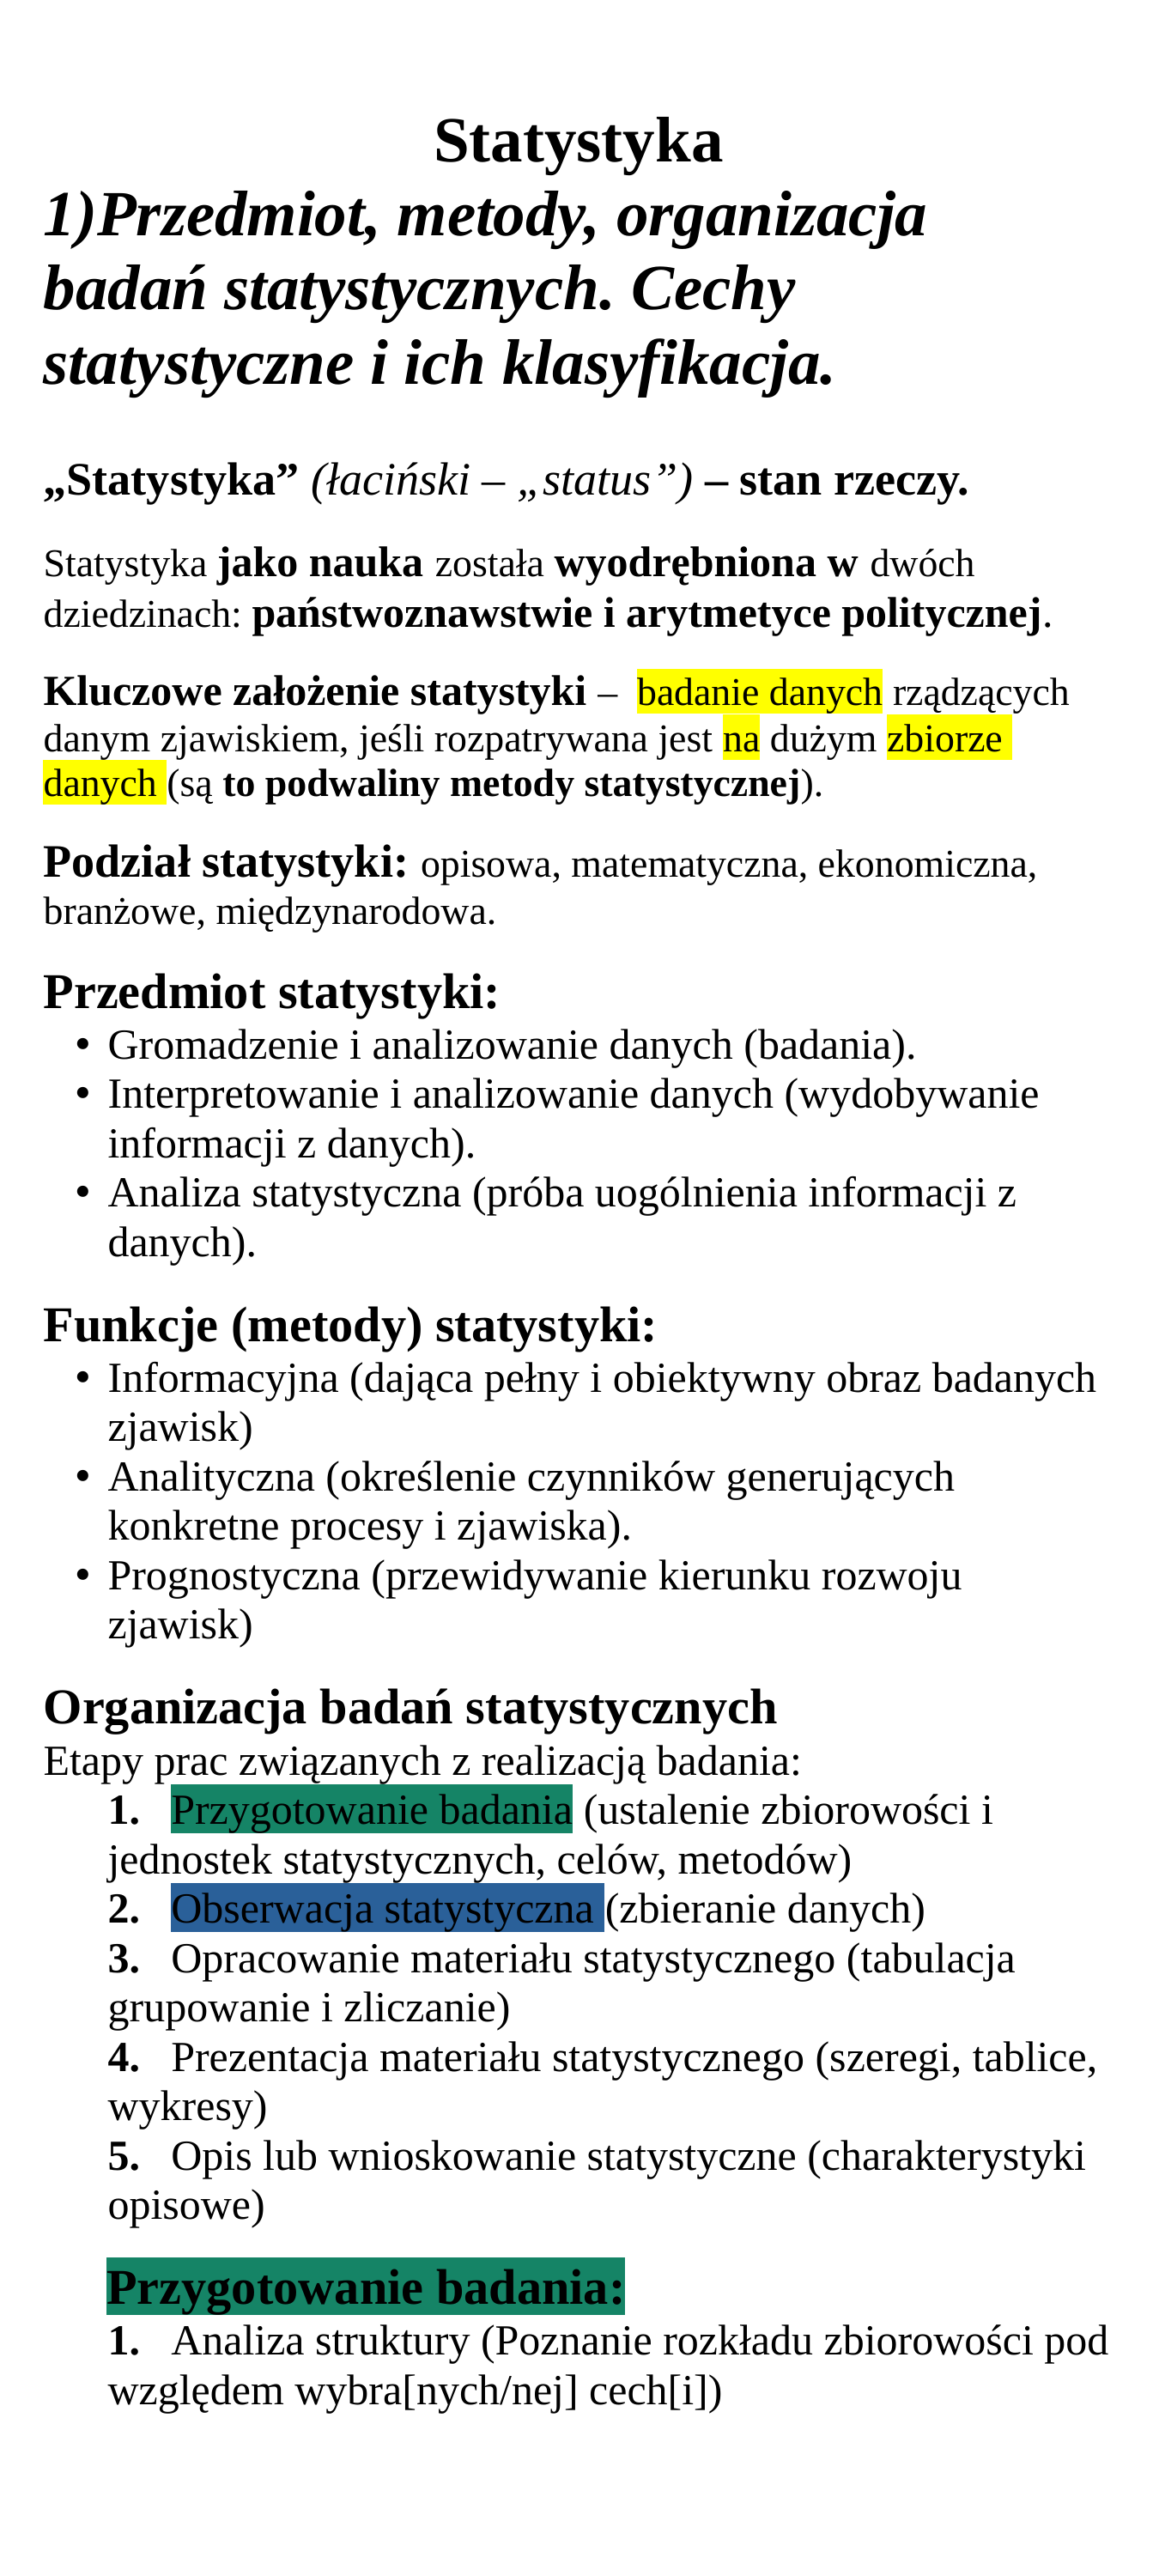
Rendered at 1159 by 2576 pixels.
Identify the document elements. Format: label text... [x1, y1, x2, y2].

list Prognostyczna (przewidywanie kierunku rozwoju zjawisk) [76, 1550, 1113, 1649]
text Statystyka jako nauka została wyodrębniona w dwóch dziedzinach: państwoznawstwie i arytmetyce politycznej. [43, 533, 1113, 636]
text Przedmiot statystyki: [43, 961, 1113, 1019]
list Opracowanie materiału statystycznego (tabulacja grupowanie i zliczanie) [107, 1932, 1113, 2031]
list Interpretowanie i analizowanie danych (wydobywanie informacji z danych). [76, 1068, 1113, 1167]
text 1)Przedmiot, metody, organizacja badań statystycznych. Cechy statystyczne i ich klasyfikacja. [43, 175, 1113, 398]
text Podział statystyki: opisowa, matematyczna, ekonomiczna, branżowe, międzynarodowa. [43, 834, 1113, 933]
list Analiza struktury (Poznanie rozkładu zbiorowości pod względem wybra[nych/nej] cech[i]) [107, 2315, 1113, 2414]
text Kluczowe założenie statystyki – badanie danych rządzących danym zjawiskiem, jeśli rozpatrywana jest na dużym zbiorze danych (są to podwaliny metody statystycznej). [43, 665, 1113, 805]
list Gromadzenie i analizowanie danych (badania). [76, 1019, 1113, 1068]
text Etapy prac związanych z realizacją badania: [43, 1735, 1113, 1784]
list Przygotowanie badania (ustalenie zbiorowości i jednostek statystycznych, celów, metodów) [107, 1784, 1113, 1883]
list Obserwacja statystyczna (zbieranie danych) [107, 1883, 1113, 1932]
text Statystyka [43, 101, 1113, 175]
list Analiza statystyczna (próba uogólnienia informacji z danych). [76, 1167, 1113, 1266]
list Informacyjna (dająca pełny i obiektywny obraz badanych zjawisk) [76, 1352, 1113, 1451]
list Prezentacja materiału statystycznego (szeregi, tablice, wykresy) [107, 2031, 1113, 2129]
list Opis lub wnioskowanie statystyczne (charakterystyki opisowe) [107, 2129, 1113, 2228]
text „Statystyka” (łaciński – „status”) – stan rzeczy. [43, 451, 1113, 505]
list Analityczna (określenie czynników generujących konkretne procesy i zjawiska). [76, 1451, 1113, 1550]
text Organizacja badań statystycznych [43, 1677, 1113, 1735]
text Przygotowanie badania: [43, 2257, 1113, 2315]
text Funkcje (metody) statystyki: [43, 1295, 1113, 1352]
